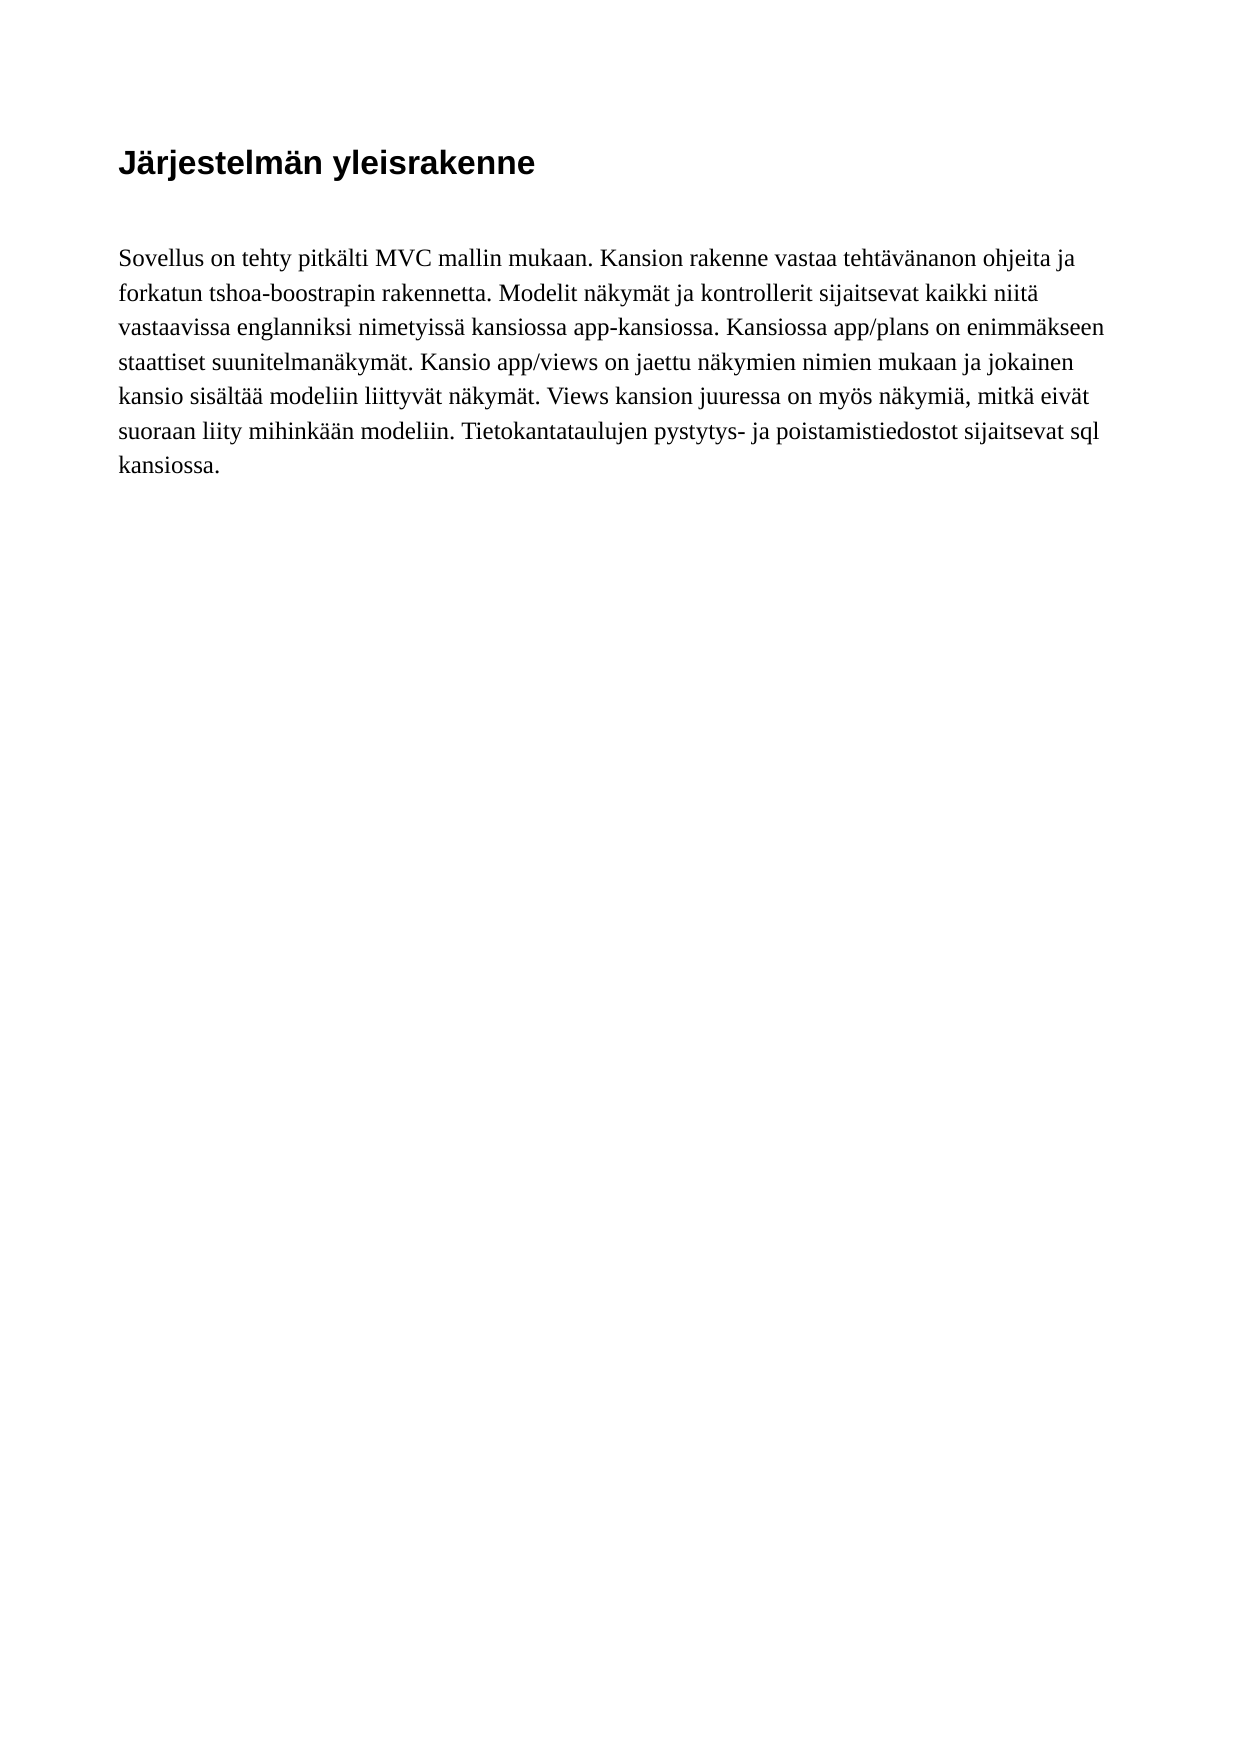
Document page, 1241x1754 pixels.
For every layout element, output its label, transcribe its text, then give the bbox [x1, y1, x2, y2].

subtitle Järjestelmän yleisrakenne [118, 143, 1122, 182]
text Sovellus on tehty pitkälti MVC mallin mukaan. Kansion rakenne vastaa tehtävänanon ohjeita ja forkatun tshoa-boostrapin rakennetta. Modelit näkymät ja kontrollerit sijaitsevat kaikki niitä vastaavissa englanniksi nimetyissä kansiossa app-kansiossa. Kansiossa app/plans on enimmäkseen staattiset suunitelmanäkymät. Kansio app/views on jaettu näkymien nimien mukaan ja jokainen kansio sisältää modeliin liittyvät näkymät. Views kansion juuressa on myös näkymiä, mitkä eivät suoraan liity mihinkään modeliin. Tietokantataulujen pystytys- ja poistamistiedostot sijaitsevat sql kansiossa. [118, 243, 1122, 479]
